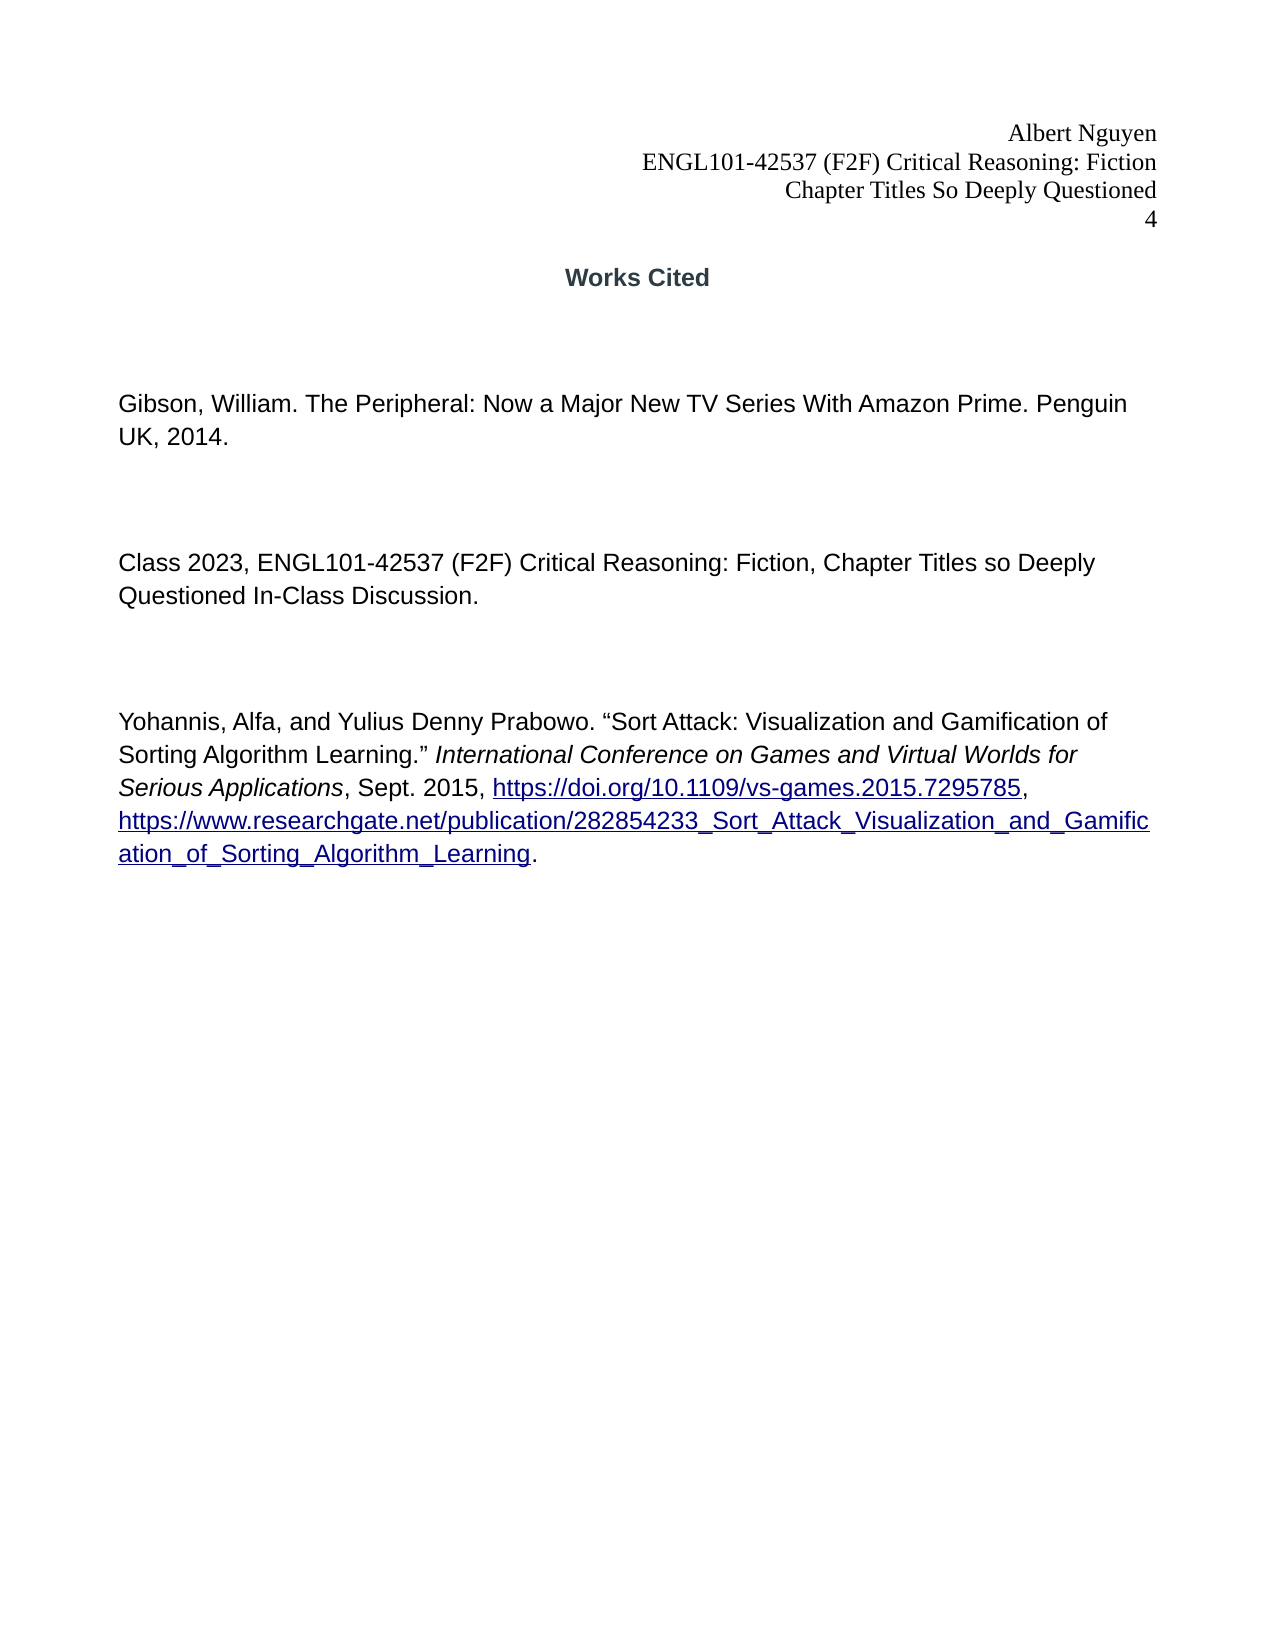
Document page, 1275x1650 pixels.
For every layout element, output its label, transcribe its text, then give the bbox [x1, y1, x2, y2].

text Gibson, William. The Peripheral: Now a Major New TV Series With Amazon Prime. Penguin UK, 2014. [118, 389, 1157, 450]
text Works Cited [118, 263, 1157, 291]
text Class 2023, ENGL101-42537 (F2F) Critical Reasoning: Fiction, Chapter Titles so Deeply Questioned In-Class Discussion. [118, 548, 1157, 609]
text Yohannis, Alfa, and Yulius Denny Prabowo. “Sort Attack: Visualization and Gamification of Sorting Algorithm Learning.” International Conference on Games and Virtual Worlds for Serious Applications, Sept. 2015, https://doi.org/10.1109/vs-games.2015.7295785, https://www.researchgate.net/publication/282854233_Sort_Attack_Visualization_and_Gamification_of_Sorting_Algorithm_Learning. [118, 707, 1157, 868]
